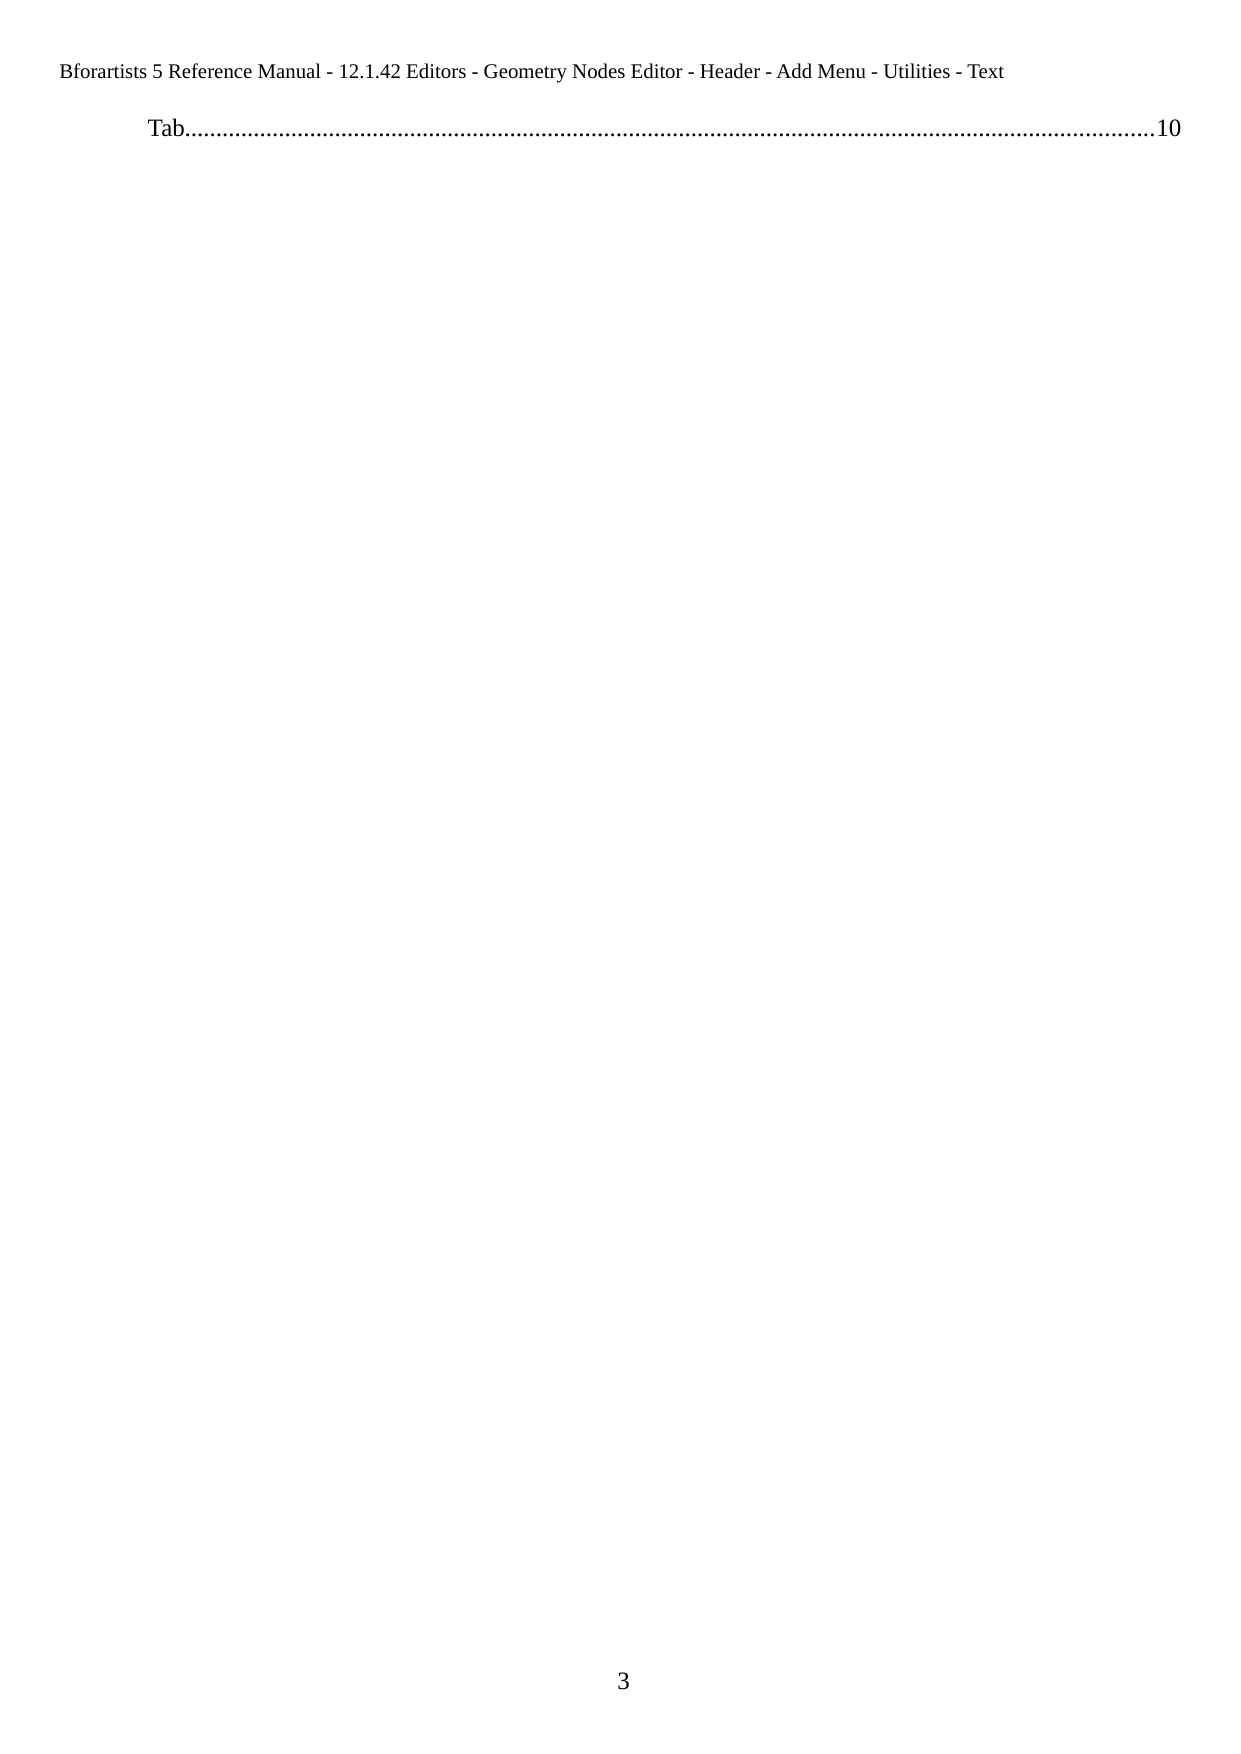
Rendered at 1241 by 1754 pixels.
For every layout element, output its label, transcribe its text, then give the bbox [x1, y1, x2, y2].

text Tab 10 [147, 113, 1181, 141]
